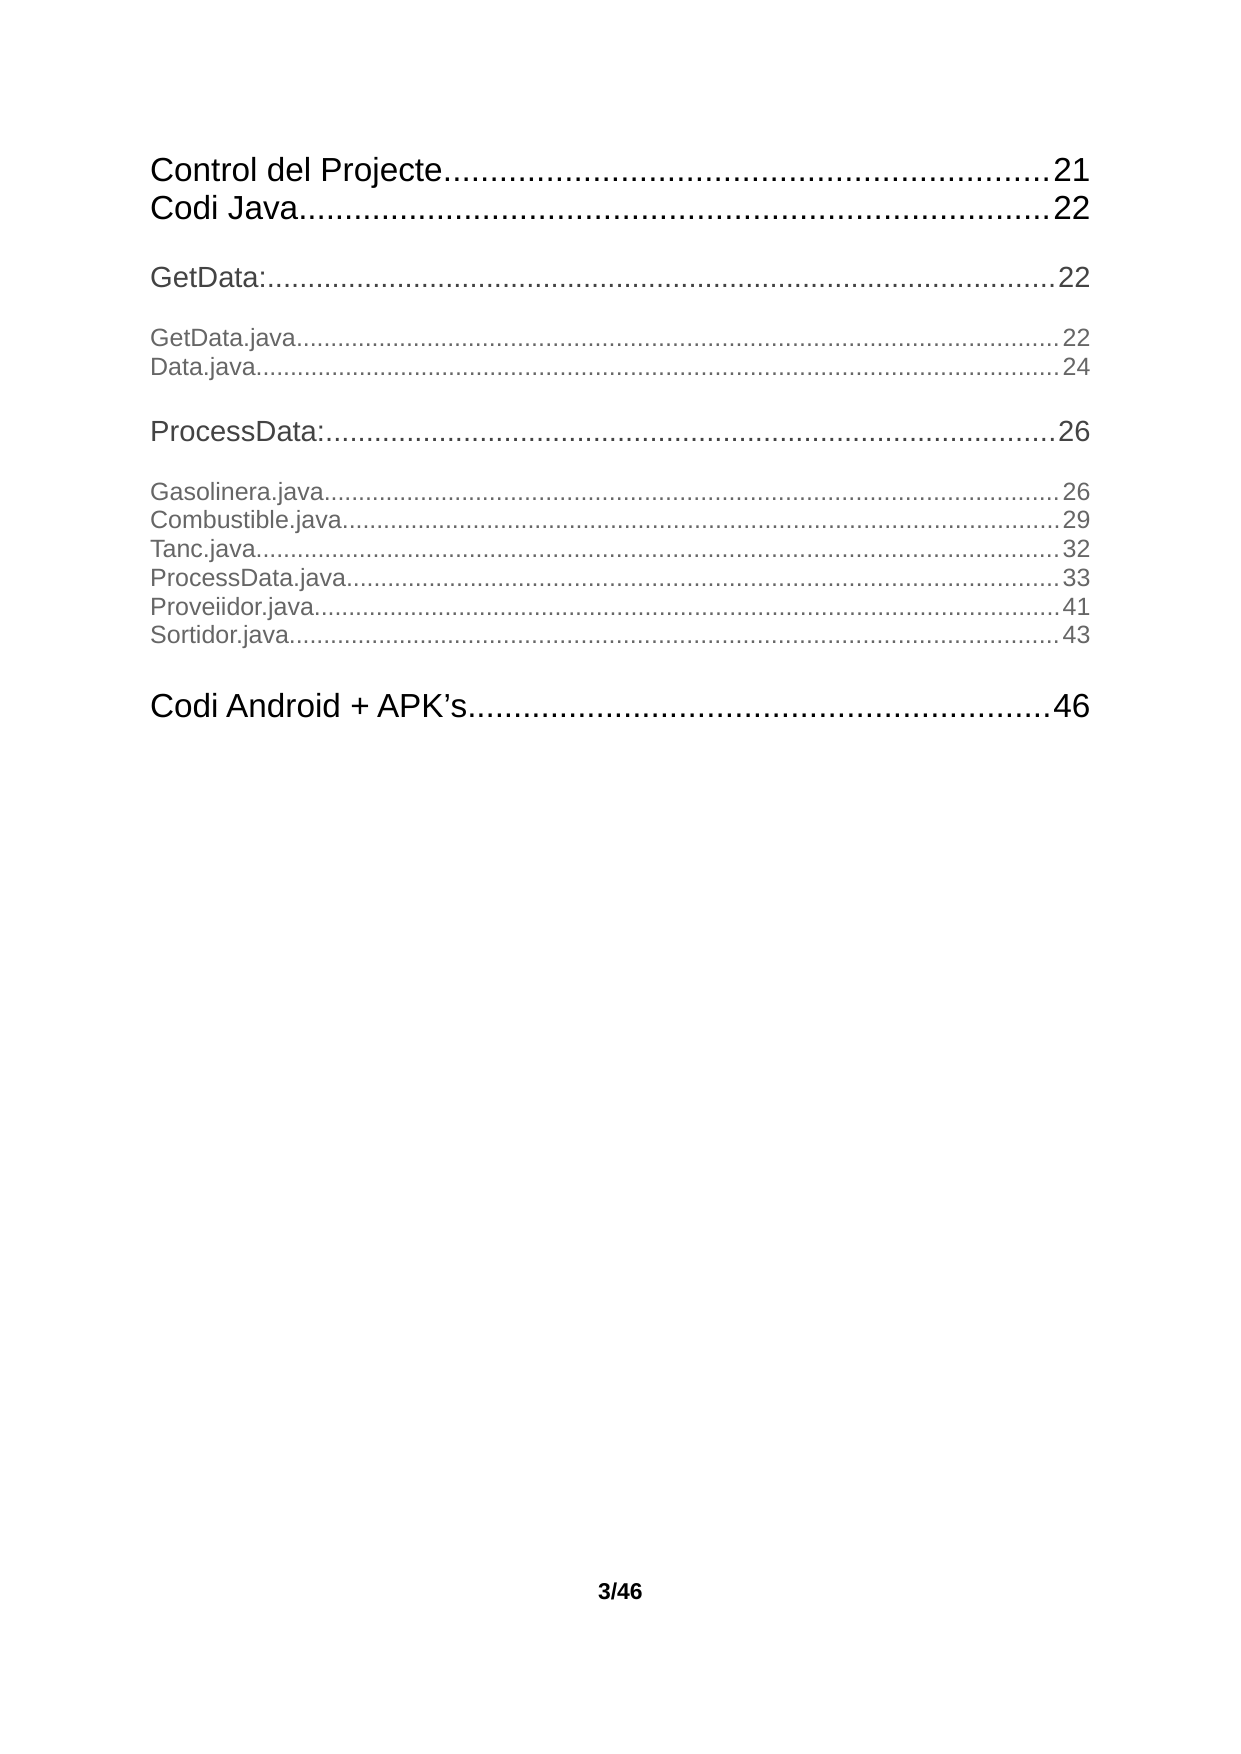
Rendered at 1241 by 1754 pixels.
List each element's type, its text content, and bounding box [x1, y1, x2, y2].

subtitle ProcessData.java 33 [150, 563, 1090, 591]
subtitle GetData: 22 [150, 260, 1090, 294]
subtitle GetData.java 22 [150, 323, 1090, 352]
subtitle Tanc.java 32 [150, 534, 1090, 563]
subtitle ProcessData: 26 [150, 414, 1090, 447]
subtitle Proveiidor.java 41 [150, 591, 1090, 620]
subtitle Data.java 24 [150, 352, 1090, 380]
subtitle Codi Java 22 [150, 188, 1090, 227]
subtitle Gasolinera.java 26 [150, 476, 1090, 505]
subtitle Codi Android + APK’s 46 [150, 686, 1090, 725]
subtitle Control del Projecte 21 [150, 150, 1090, 188]
subtitle Sortidor.java 43 [150, 620, 1090, 649]
subtitle Combustible.java 29 [150, 505, 1090, 534]
